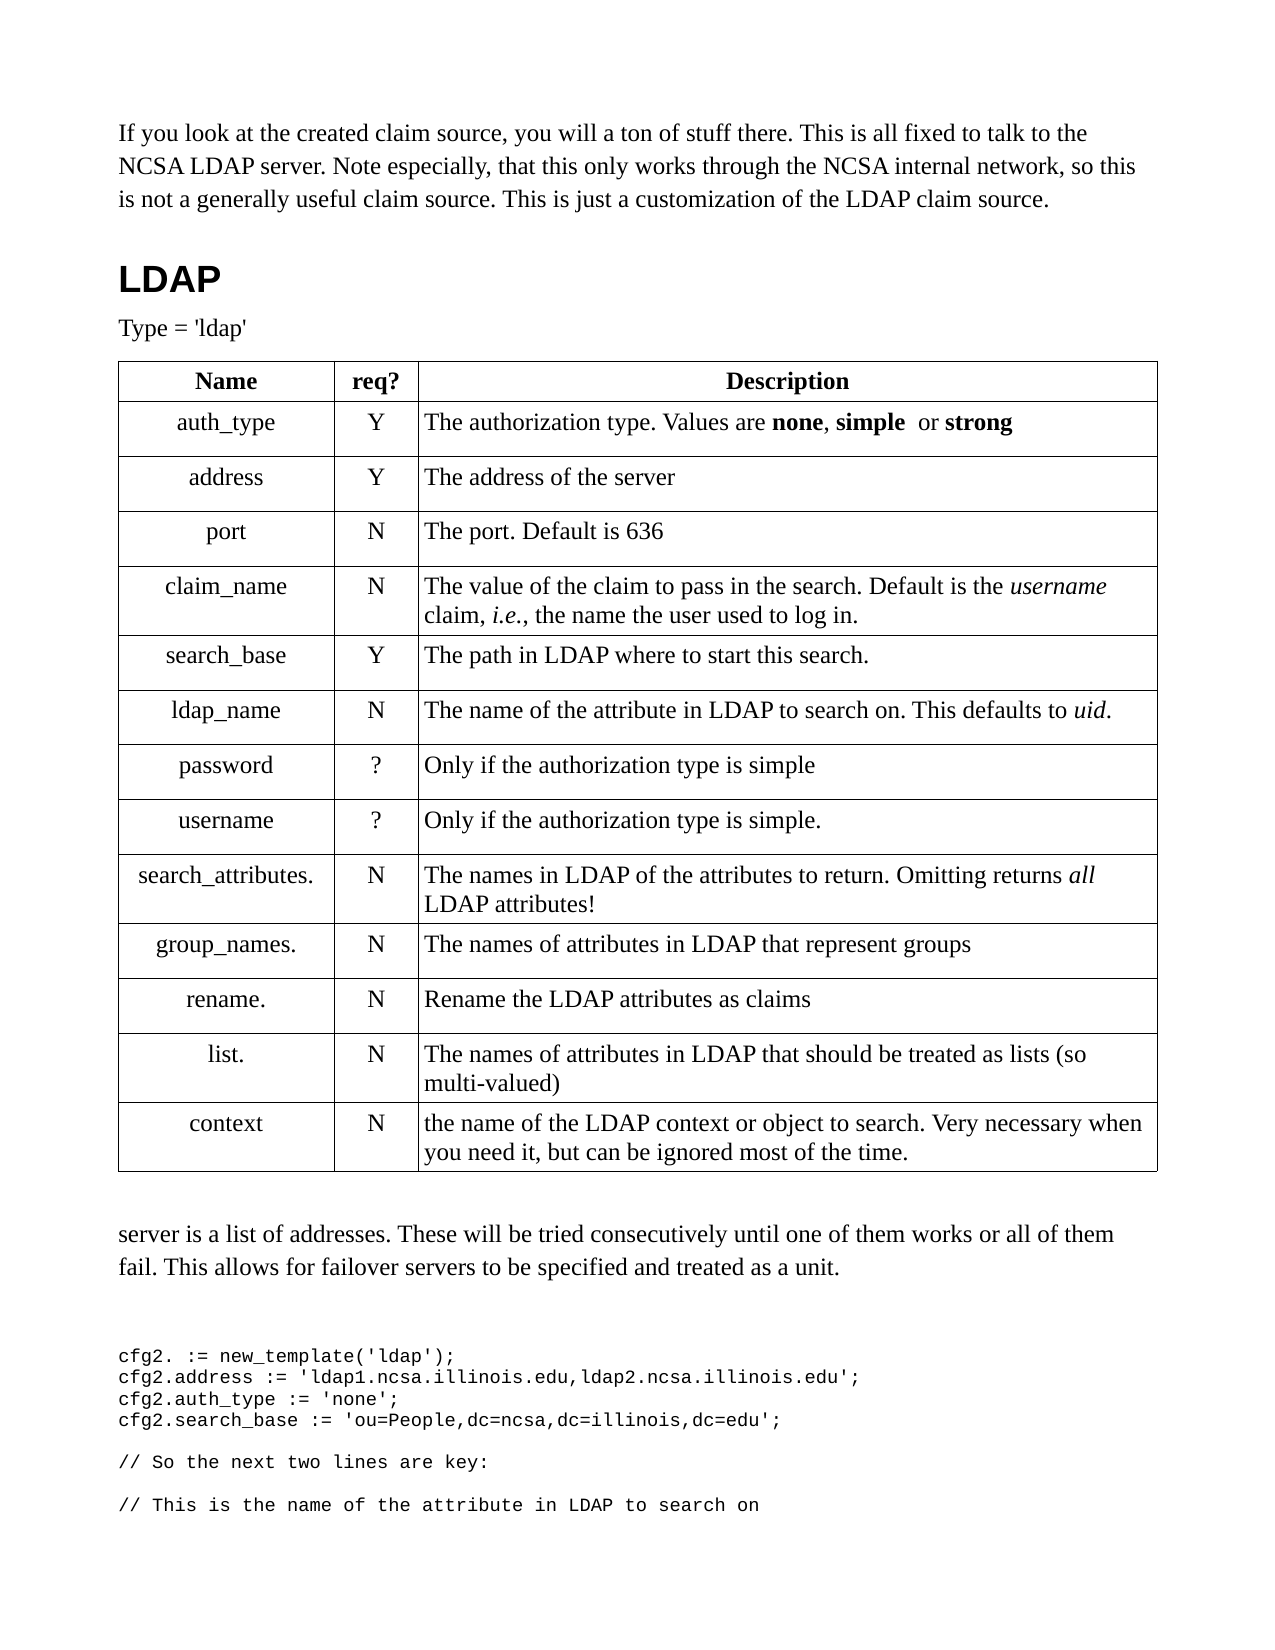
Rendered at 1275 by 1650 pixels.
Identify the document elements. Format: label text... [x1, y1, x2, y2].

table_header req? [335, 362, 418, 401]
table_cell N [335, 924, 418, 978]
table_cell ? [335, 800, 418, 854]
table_cell The address of the server [419, 457, 1157, 511]
text server is a list of addresses. These will be tried consecutively until one of them works or all of them fail. This allows for failover servers to be specified and treated as a unit. [118, 1219, 1157, 1281]
table_cell claim_name [119, 567, 334, 634]
table_cell The authorization type. Values are none, simple or strong [419, 402, 1157, 456]
text cfg2. := new_template('ldap'); [118, 1347, 1157, 1368]
text Type = 'ldap' [118, 313, 1157, 342]
table_cell The names in LDAP of the attributes to return. Omitting returns all LDAP attributes! [419, 855, 1157, 923]
table_cell N [335, 1034, 418, 1102]
table_cell group_names. [119, 924, 334, 978]
table_cell The names of attributes in LDAP that represent groups [419, 924, 1157, 978]
table_cell The port. Default is 636 [419, 512, 1157, 566]
table_cell Rename the LDAP attributes as claims [419, 979, 1157, 1033]
table_cell Y [335, 457, 418, 511]
table_header Description [419, 362, 1157, 401]
subtitle LDAP [118, 257, 1157, 300]
text // This is the name of the attribute in LDAP to search on [118, 1496, 1157, 1517]
table_cell search_base [119, 636, 334, 689]
table_cell N [335, 512, 418, 566]
table_cell N [335, 979, 418, 1033]
table_cell list. [119, 1034, 334, 1102]
table_header Name [119, 362, 334, 401]
table_cell Only if the authorization type is simple. [419, 800, 1157, 854]
table_cell The value of the claim to pass in the search. Default is the username claim, i.e., the name the user used to log in. [419, 567, 1157, 634]
table_cell Only if the authorization type is simple [419, 745, 1157, 799]
table_cell The path in LDAP where to start this search. [419, 636, 1157, 689]
table_cell password [119, 745, 334, 799]
text If you look at the created claim source, you will a ton of stuff there. This is all fixed to talk to the NCSA LDAP server. Note especially, that this only works through the NCSA internal network, so this is not a generally useful claim source. This is just a customization of the LDAP claim source. [118, 118, 1157, 213]
table_cell auth_type [119, 402, 334, 456]
table_cell context [119, 1103, 334, 1171]
table_cell port [119, 512, 334, 566]
table_cell Y [335, 402, 418, 456]
text cfg2.auth_type := 'none'; [118, 1389, 1157, 1411]
table_cell ? [335, 745, 418, 799]
table_cell Y [335, 636, 418, 689]
table_cell N [335, 567, 418, 634]
table_cell N [335, 855, 418, 923]
table_cell The name of the attribute in LDAP to search on. This defaults to uid. [419, 691, 1157, 744]
text cfg2.address := 'ldap1.ncsa.illinois.edu,ldap2.ncsa.illinois.edu'; [118, 1368, 1157, 1389]
table_cell rename. [119, 979, 334, 1033]
table_cell N [335, 1103, 418, 1171]
table_cell address [119, 457, 334, 511]
table_cell search_attributes. [119, 855, 334, 923]
table_cell ldap_name [119, 691, 334, 744]
table_cell The names of attributes in LDAP that should be treated as lists (so multi-valued) [419, 1034, 1157, 1102]
text cfg2.search_base := 'ou=People,dc=ncsa,dc=illinois,dc=edu'; [118, 1411, 1157, 1432]
table_cell username [119, 800, 334, 854]
table_cell the name of the LDAP context or object to search. Very necessary when you need it, but can be ignored most of the time. [419, 1103, 1157, 1171]
text // So the next two lines are key: [118, 1453, 1157, 1474]
table_cell N [335, 691, 418, 744]
